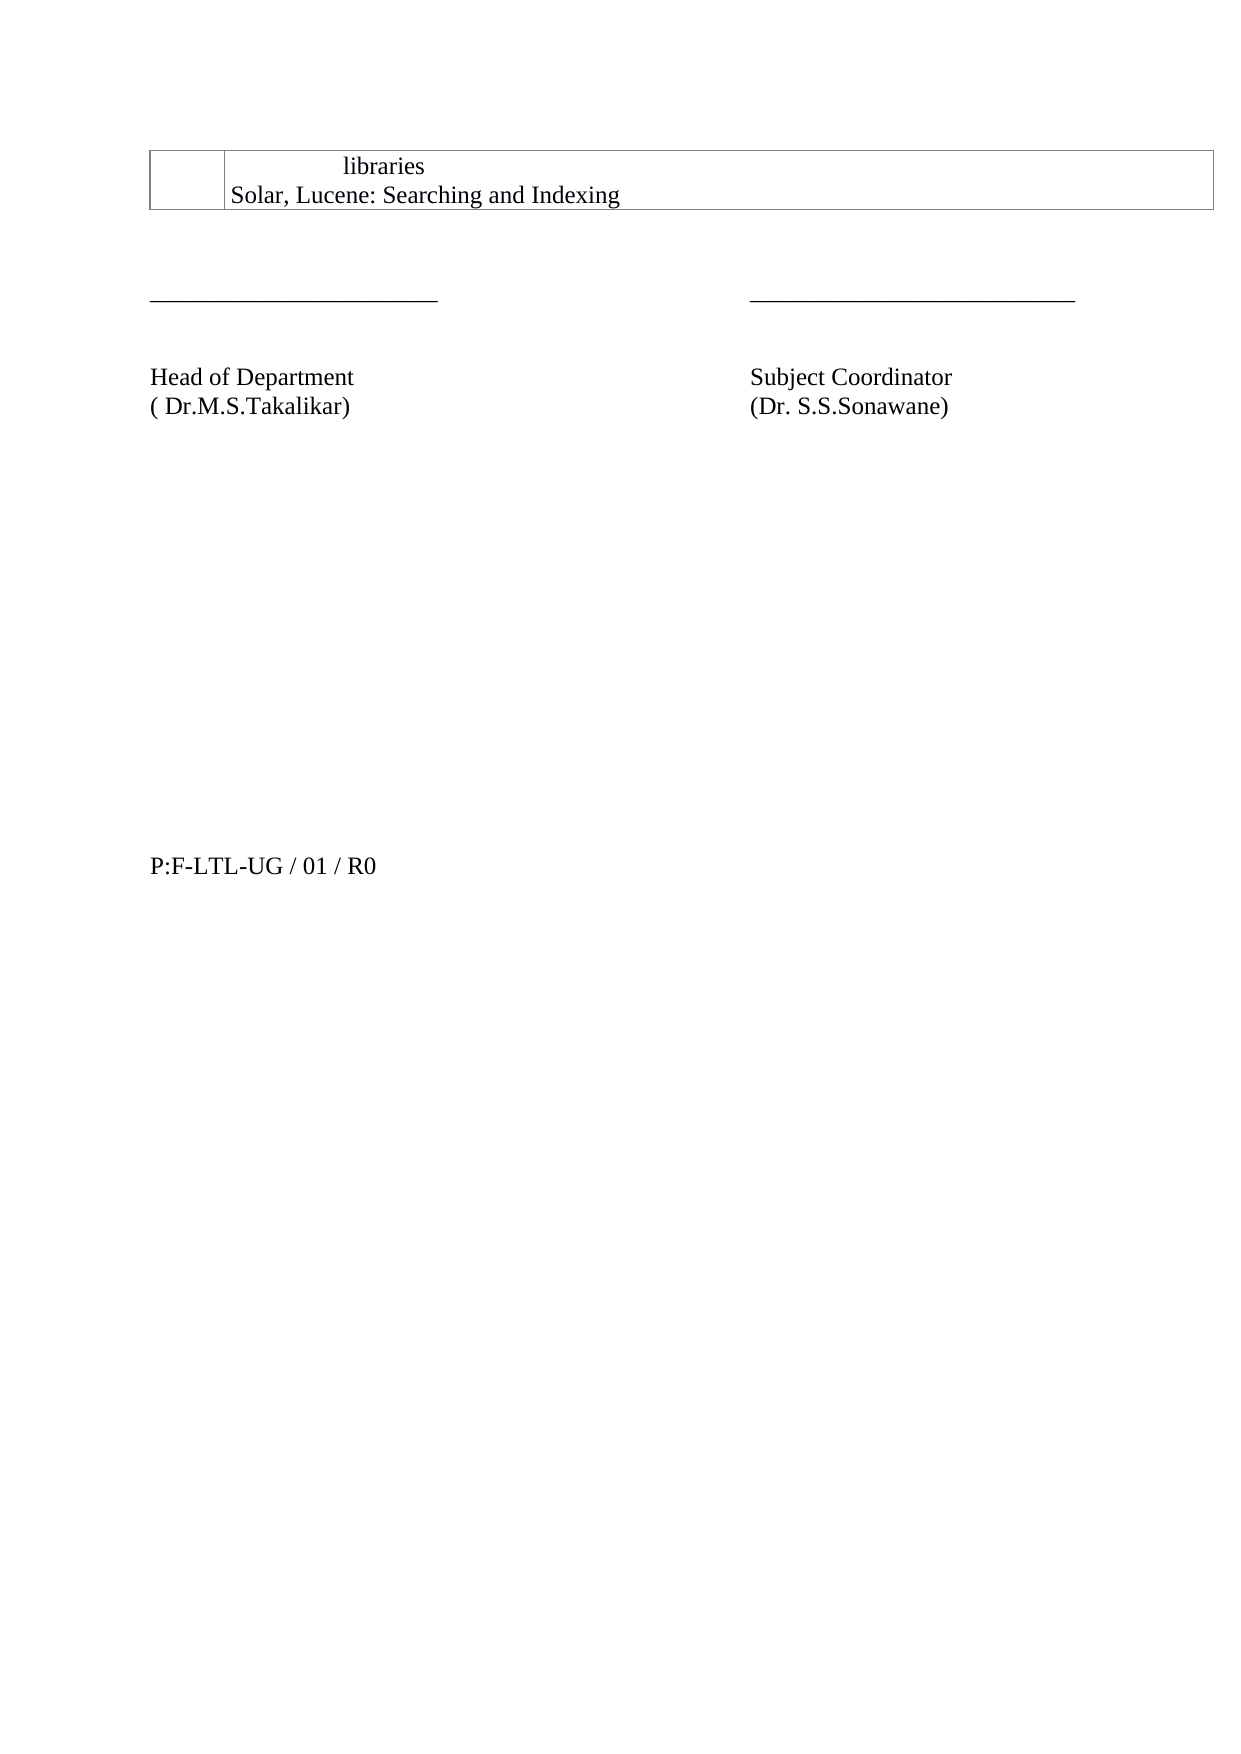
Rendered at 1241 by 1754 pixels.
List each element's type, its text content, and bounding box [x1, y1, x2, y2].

text _______________________ __________________________ [150, 276, 1090, 305]
text P:F-LTL-UG / 01 / R0 [150, 851, 1090, 880]
table_cell libraries Solar, Lucene: Searching and Indexing [225, 151, 1213, 208]
text ( Dr.M.S.Takalikar) (Dr. S.S.Sonawane) [150, 391, 1090, 420]
table_cell [151, 151, 224, 208]
text Head of Department Subject Coordinator [150, 362, 1090, 391]
